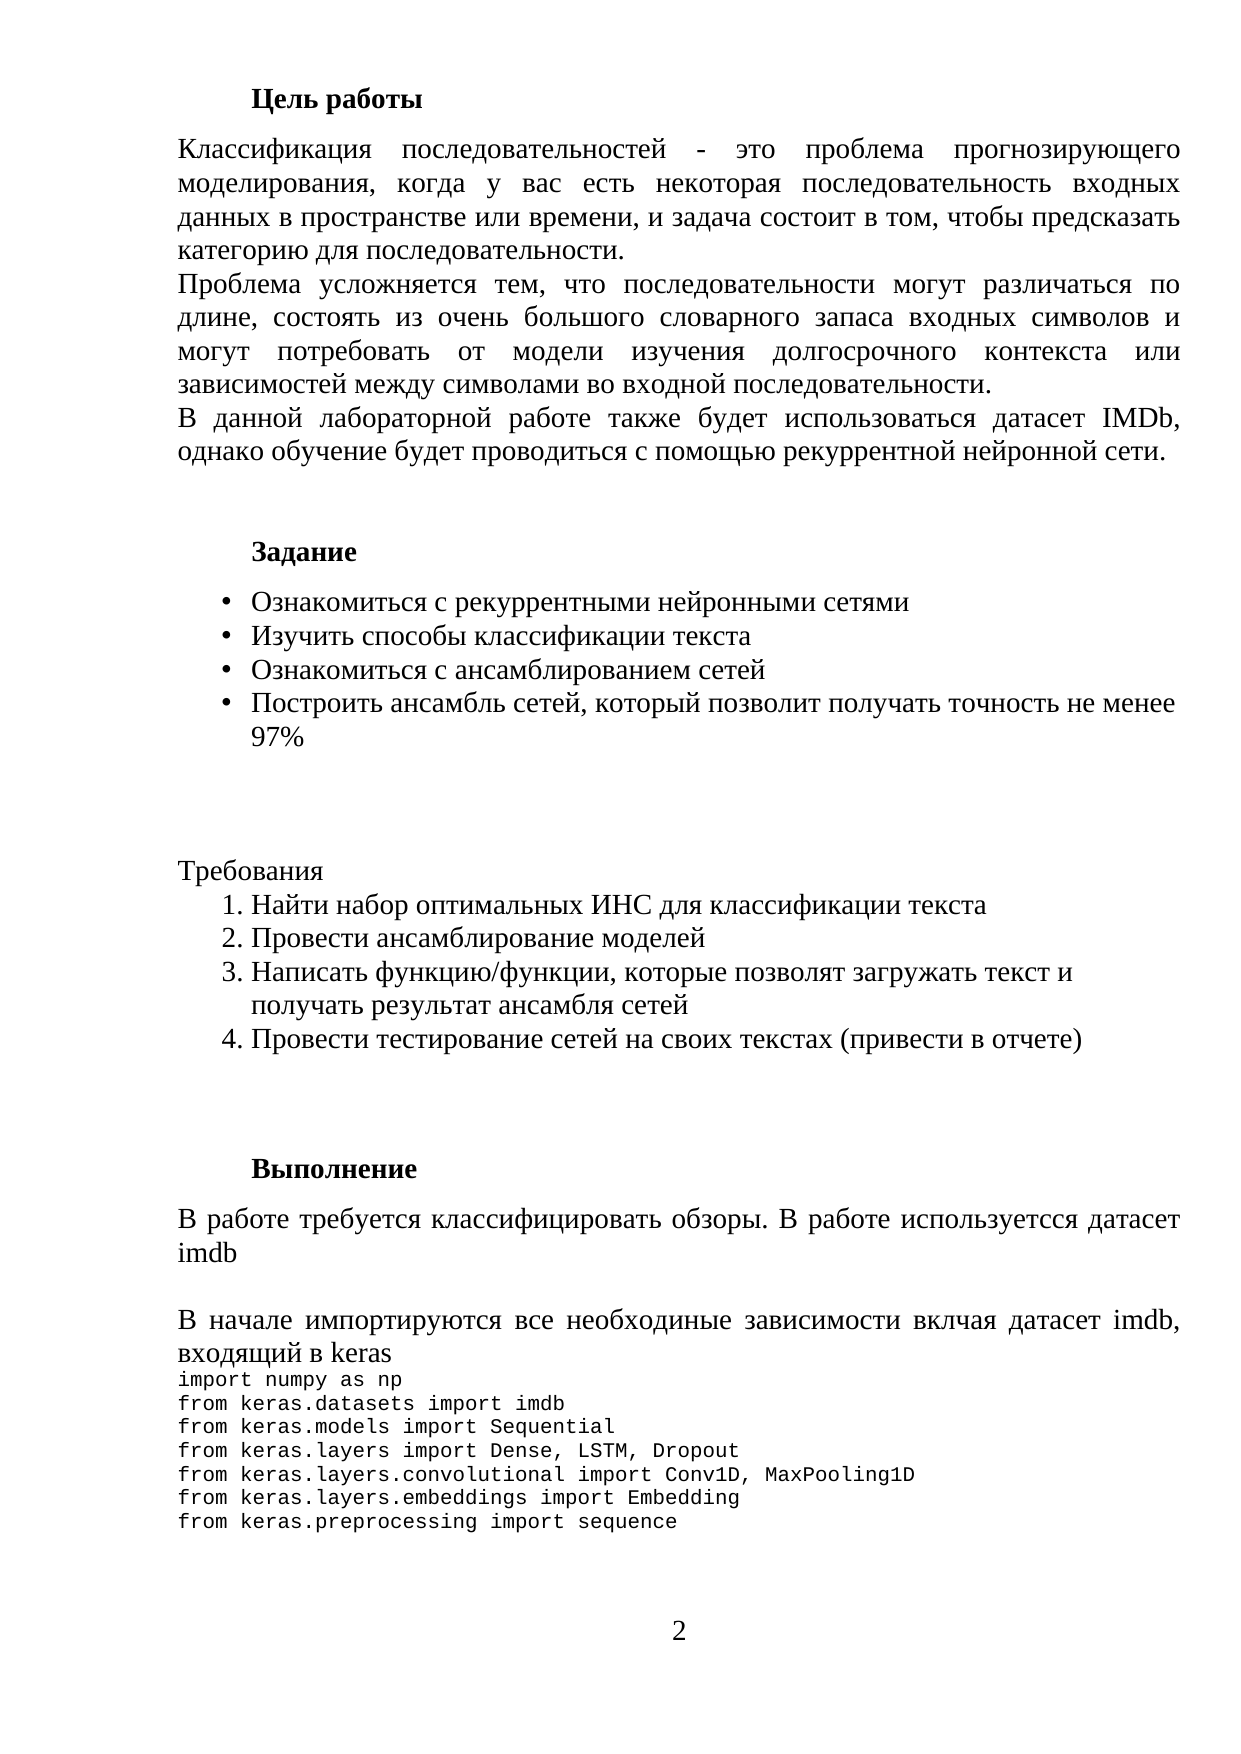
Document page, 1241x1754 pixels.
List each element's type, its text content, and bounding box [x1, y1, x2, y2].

text В данной лабораторной работе также будет использоваться датасет IMDb, однако обучение будет проводиться с помощью рекуррентной нейронной сети. [177, 400, 1181, 467]
text Требования [177, 853, 1181, 887]
list Провести тестирование сетей на своих текстах (привести в отчете) [221, 1021, 1181, 1054]
text from keras.layers.convolutional import Conv1D, MaxPooling1D [177, 1464, 1181, 1487]
text from keras.layers import Dense, LSTM, Dropout [177, 1440, 1181, 1464]
text from keras.datasets import imdb [177, 1393, 1181, 1416]
text Задание [177, 534, 1181, 568]
text Проблема усложняется тем, что последовательности могут различаться по длине, состоять из очень большого словарного запаса входных символов и могут потребовать от модели изучения долгосрочного контекста или зависимостей между символами во входной последовательности. [177, 266, 1181, 400]
list Написать функцию/функции, которые позволят загружать текст и получать результат ансамбля сетей [221, 954, 1181, 1021]
list Провести ансамблирование моделей [221, 920, 1181, 954]
list Ознакомиться с рекуррентными нейронными сетями [221, 584, 1181, 618]
text Выполнение [177, 1151, 1181, 1184]
text import numpy as np [177, 1369, 1181, 1393]
text from keras.models import Sequential [177, 1416, 1181, 1440]
list Найти набор оптимальных ИНС для классификации текста [221, 887, 1181, 920]
text from keras.preprocessing import sequence [177, 1511, 1181, 1534]
text Классификация последовательностей - это проблема прогнозирующего моделирования, когда у вас есть некоторая последовательность входных данных в пространстве или времени, и задача состоит в том, чтобы предсказать категорию для последовательности. [177, 132, 1181, 266]
text from keras.layers.embeddings import Embedding [177, 1487, 1181, 1511]
text В начале импортируются все необходиные зависимости вклчая датасет imdb, входящий в keras [177, 1302, 1181, 1369]
text Цель работы [177, 81, 1181, 115]
text В работе требуется классифицировать обзоры. В работе используетсся датасет imdb [177, 1201, 1181, 1268]
list Построить ансамбль сетей, который позволит получать точность не менее 97% [221, 685, 1181, 753]
list Изучить способы классификации текста [221, 618, 1181, 652]
list Ознакомиться с ансамблированием сетей [221, 652, 1181, 685]
